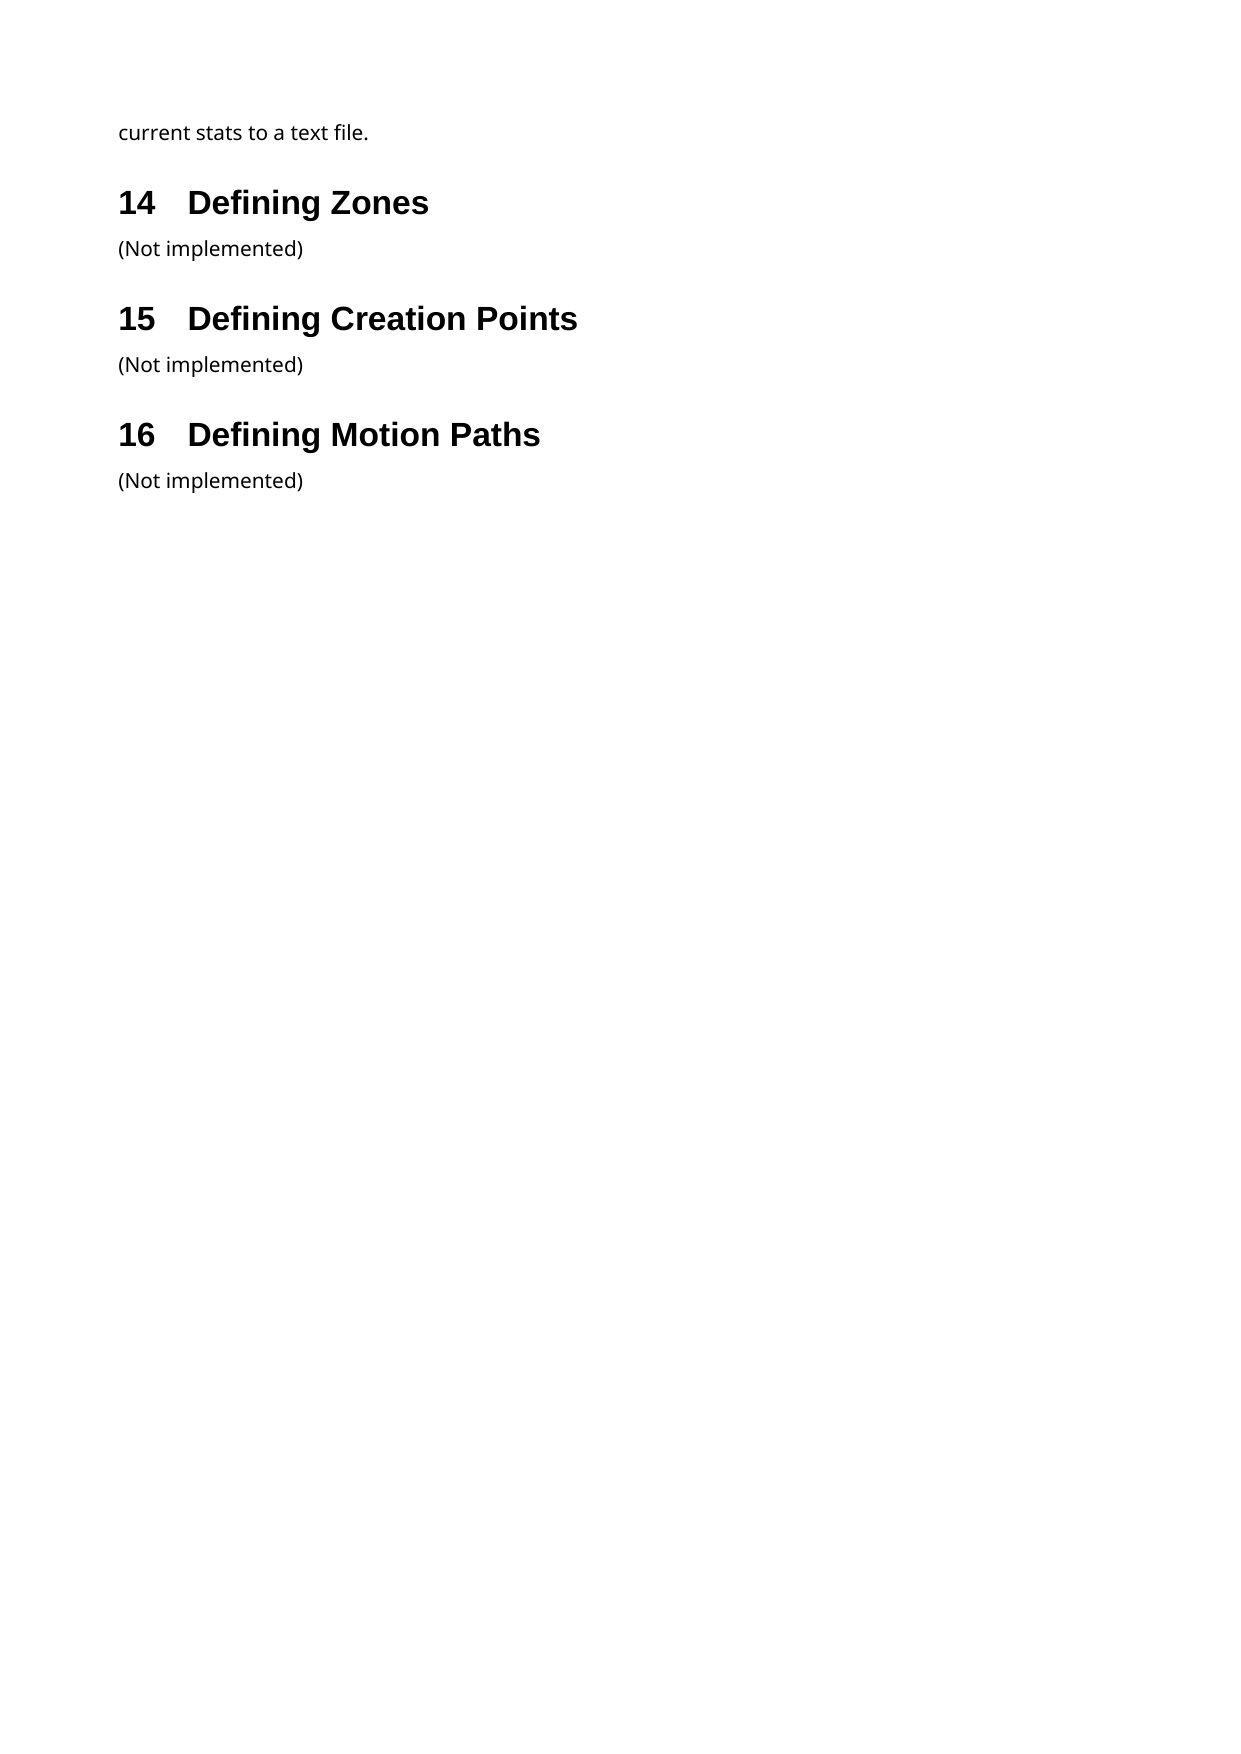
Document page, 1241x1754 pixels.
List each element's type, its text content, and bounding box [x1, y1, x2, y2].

text (Not implemented) [118, 466, 1122, 494]
subtitle Defining Zones [118, 184, 1122, 222]
subtitle Defining Creation Points [118, 300, 1122, 337]
subtitle Defining Motion Paths [118, 416, 1122, 453]
text current stats to a text file. [118, 118, 1122, 147]
text (Not implemented) [118, 234, 1122, 262]
text (Not implemented) [118, 350, 1122, 378]
